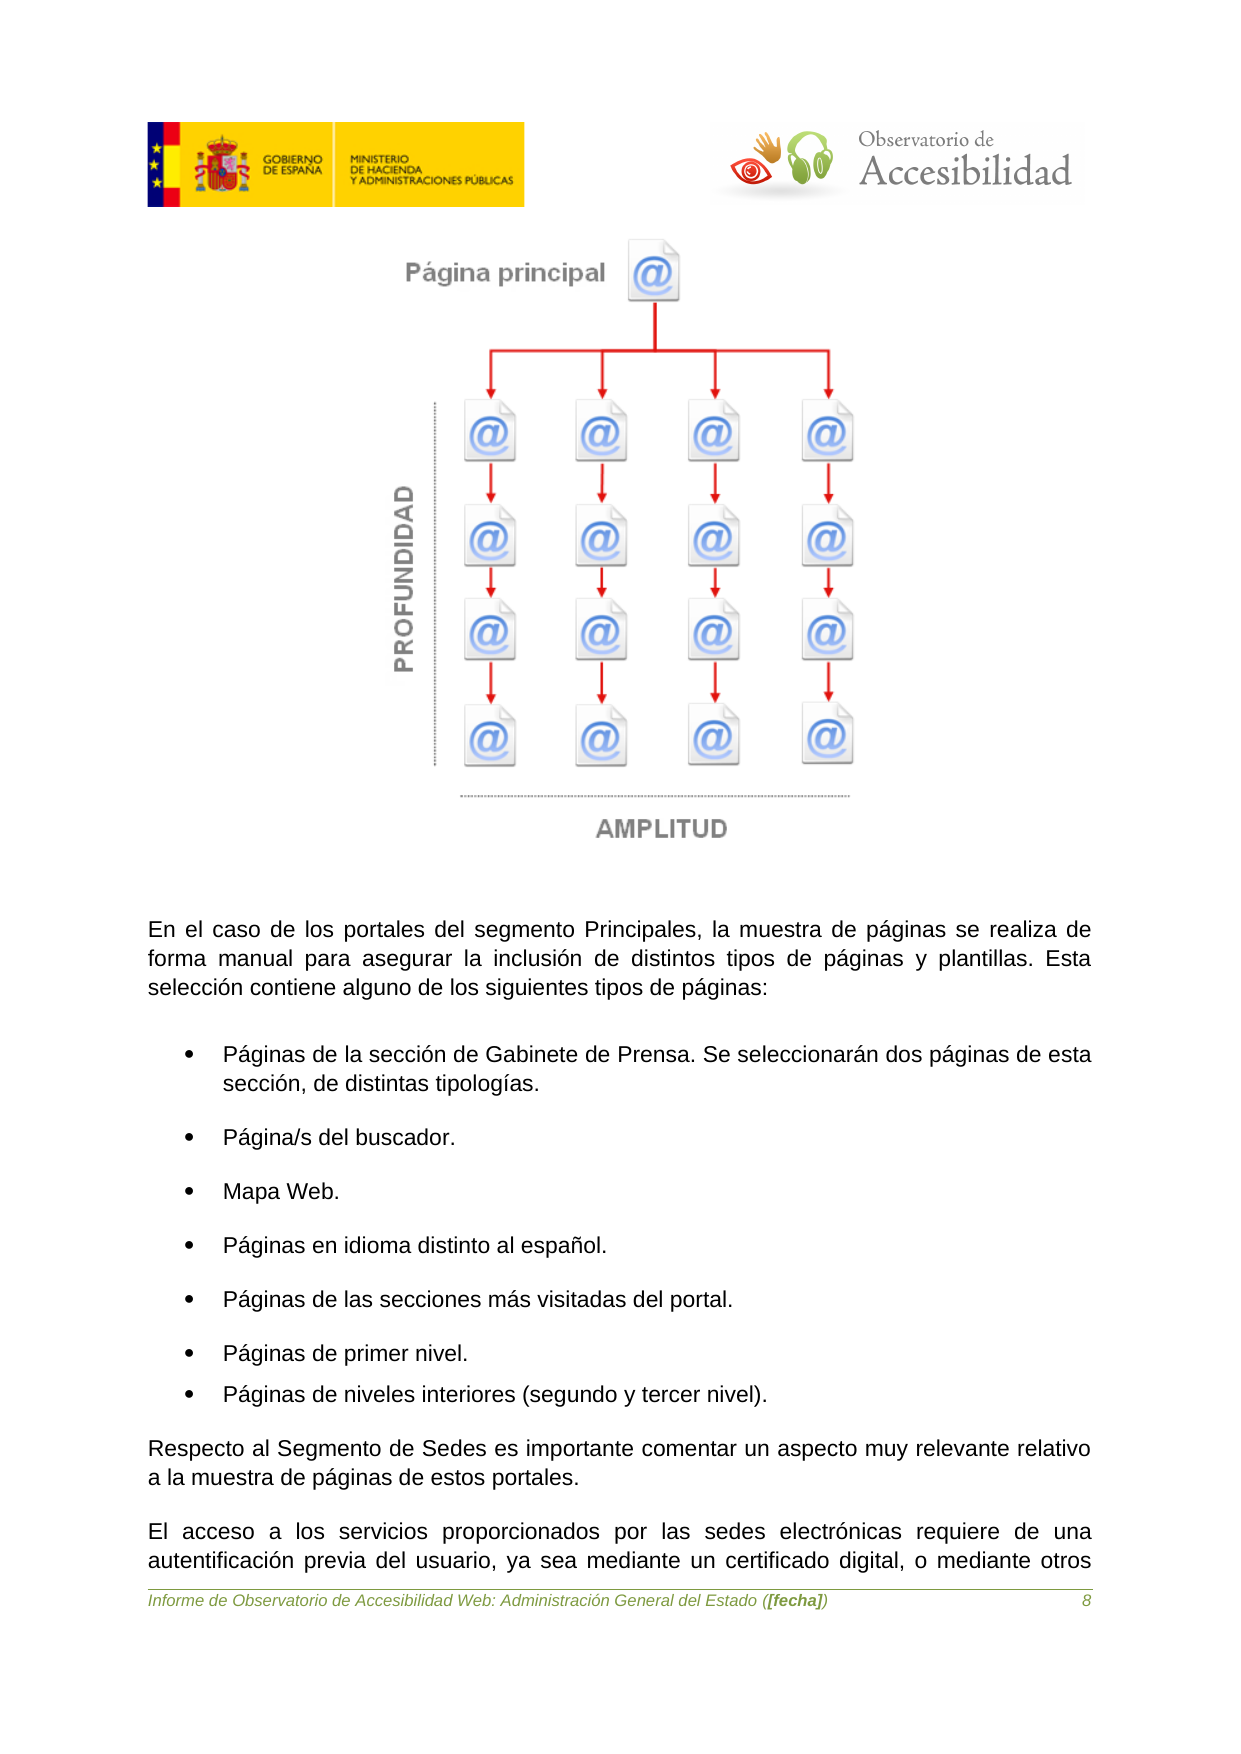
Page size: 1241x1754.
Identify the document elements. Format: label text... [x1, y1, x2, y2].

list Páginas de primer nivel. [185, 1339, 1092, 1366]
text El acceso a los servicios proporcionados por las sedes electrónicas requiere de una autentificación previa del usuario, ya sea mediante un certificado digital, o mediante otros [148, 1518, 1092, 1573]
list Páginas de las secciones más visitadas del portal. [185, 1286, 1092, 1312]
list Páginas en idioma distinto al español. [185, 1232, 1092, 1258]
list Mapa Web. [185, 1178, 1092, 1204]
list Páginas de niveles interiores (segundo y tercer nivel). [185, 1381, 1092, 1407]
picture [358, 219, 882, 863]
picture [710, 122, 1086, 205]
picture [147, 122, 525, 207]
list Páginas de la sección de Gabinete de Prensa. Se seleccionarán dos páginas de esta sección, de distintas tipologías. [185, 1041, 1092, 1096]
list Página/s del buscador. [185, 1124, 1092, 1150]
text En el caso de los portales del segmento Principales, la muestra de páginas se realiza de forma manual para asegurar la inclusión de distintos tipos de páginas y plantillas. Esta selección contiene alguno de los siguientes tipos de páginas: [148, 916, 1092, 1001]
text Respecto al Segmento de Sedes es importante comentar un aspecto muy relevante relativo a la muestra de páginas de estos portales. [148, 1435, 1092, 1490]
